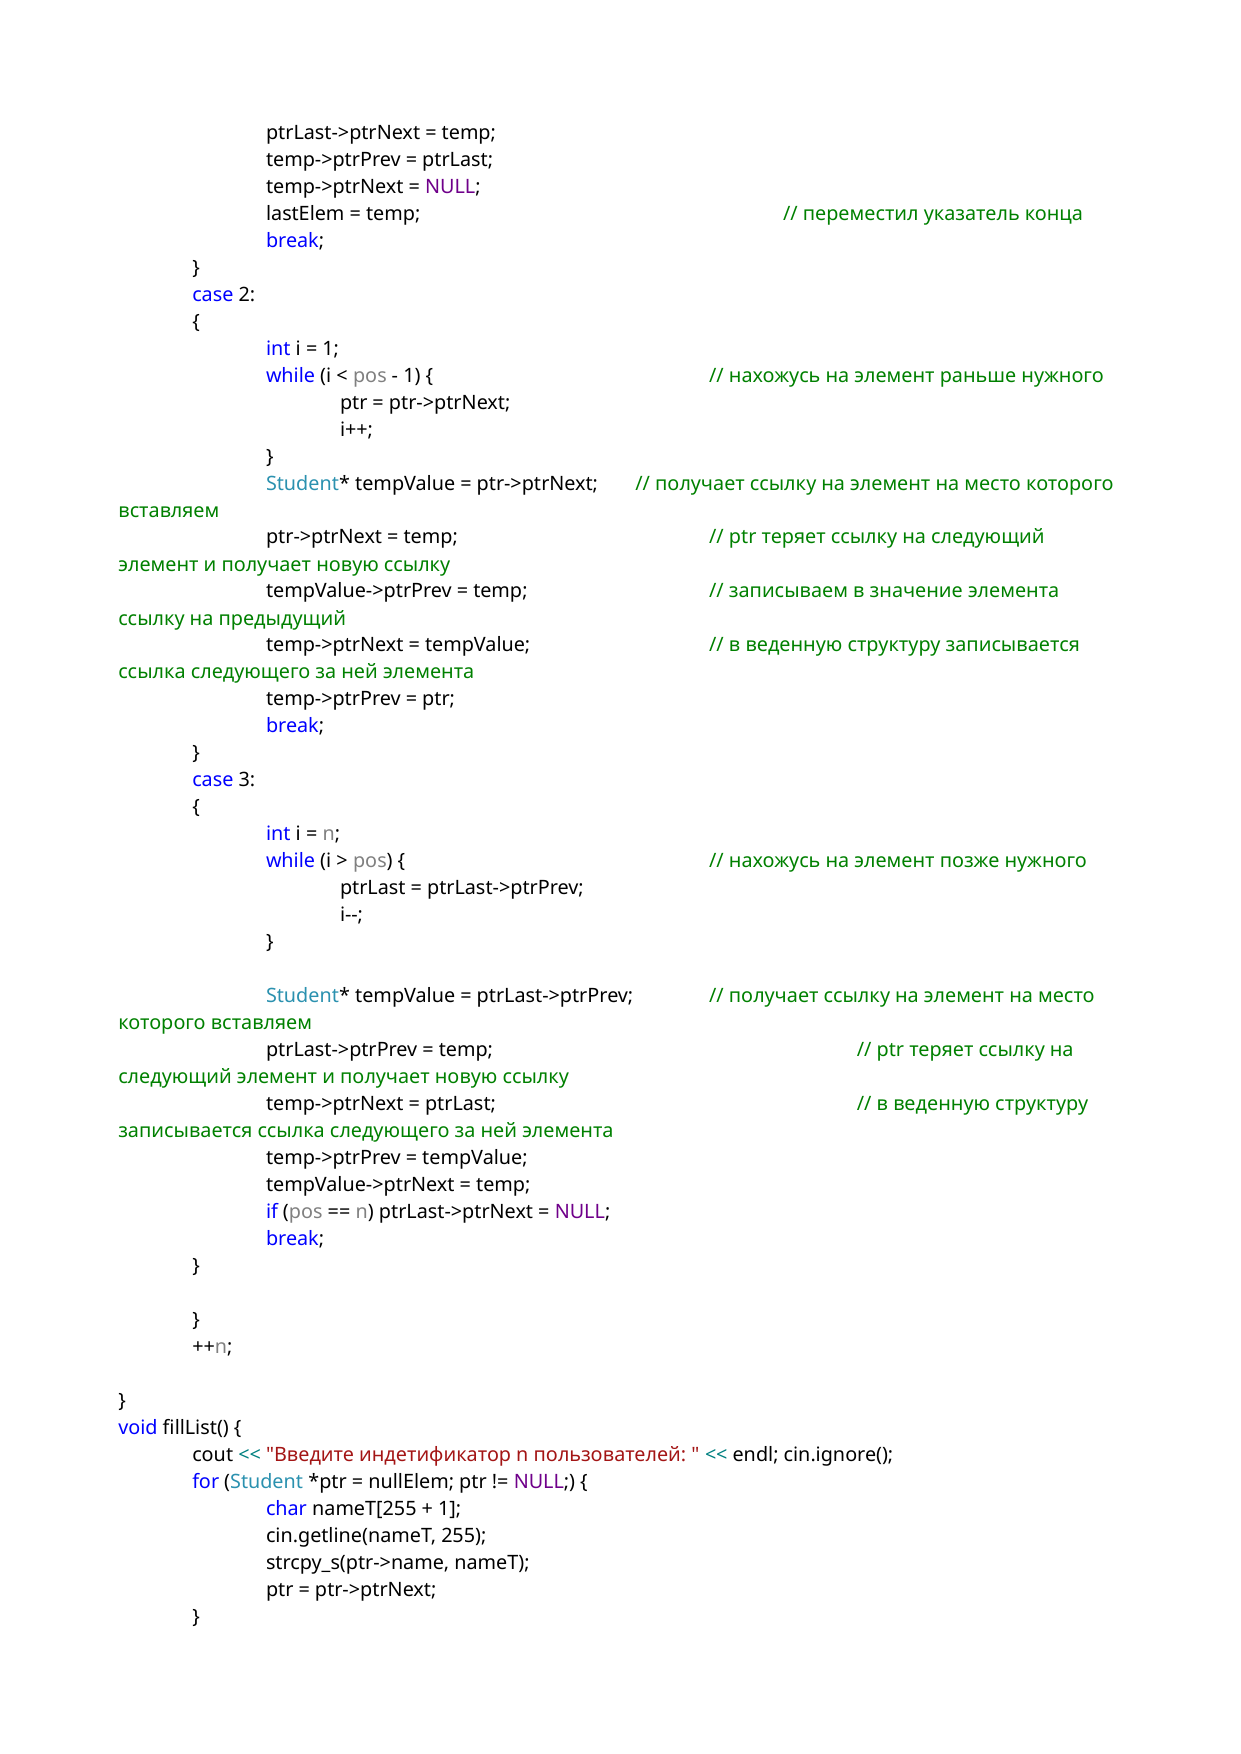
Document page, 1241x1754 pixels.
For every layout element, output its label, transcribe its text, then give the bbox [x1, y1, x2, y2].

text ptr->ptrNext = temp; // ptr теряет ссылку на следующий элемент и получает новую ссылку [118, 523, 1122, 577]
text lastElem = temp; // переместил указатель конца [118, 199, 1122, 226]
text case 3: [118, 766, 1122, 793]
text i++; [118, 415, 1122, 442]
text for (Student *ptr = nullElem; ptr != NULL;) { [118, 1467, 1122, 1494]
text i--; [118, 901, 1122, 927]
text temp->ptrPrev = tempValue; [118, 1143, 1122, 1170]
text break; [118, 1224, 1122, 1251]
text case 2: [118, 280, 1122, 307]
text } [118, 1602, 1122, 1629]
text } [118, 1251, 1122, 1278]
text temp->ptrPrev = ptr; [118, 685, 1122, 712]
text temp->ptrNext = NULL; [118, 172, 1122, 199]
text strcpy_s(ptr->name, nameT); [118, 1548, 1122, 1575]
text ptrLast->ptrPrev = temp; // ptr теряет ссылку на следующий элемент и получает новую ссылку [118, 1035, 1122, 1089]
text void fillList() { [118, 1413, 1122, 1440]
text } [118, 1305, 1122, 1332]
text } [118, 1386, 1122, 1413]
text temp->ptrNext = tempValue; // в веденную структуру записывается ссылка следующего за ней элемента [118, 631, 1122, 685]
text while (i < pos - 1) { // нахожусь на элемент раньше нужного [118, 361, 1122, 388]
text while (i > pos) { // нахожусь на элемент позже нужного [118, 847, 1122, 873]
text Student* tempValue = ptrLast->ptrPrev; // получает ссылку на элемент на место которого вставляем [118, 981, 1122, 1035]
text int i = n; [118, 819, 1122, 847]
text ptrLast->ptrNext = temp; [118, 118, 1122, 145]
text temp->ptrNext = ptrLast; // в веденную структуру записывается ссылка следующего за ней элемента [118, 1089, 1122, 1143]
text } [118, 927, 1122, 954]
text ptr = ptr->ptrNext; [118, 1575, 1122, 1602]
text { [118, 307, 1122, 334]
text } [118, 442, 1122, 469]
text int i = 1; [118, 334, 1122, 361]
text tempValue->ptrPrev = temp; // записываем в значение элемента ссылку на предыдущий [118, 577, 1122, 631]
text if (pos == n) ptrLast->ptrNext = NULL; [118, 1197, 1122, 1224]
text cin.getline(nameT, 255); [118, 1521, 1122, 1548]
text char nameT[255 + 1]; [118, 1494, 1122, 1521]
text ptr = ptr->ptrNext; [118, 388, 1122, 415]
text tempValue->ptrNext = temp; [118, 1170, 1122, 1197]
text cout << "Введите индетификатор n пользователей: " << endl; cin.ignore(); [118, 1440, 1122, 1467]
text } [118, 253, 1122, 280]
text Student* tempValue = ptr->ptrNext; // получает ссылку на элемент на место которого вставляем [118, 469, 1122, 523]
text } [118, 739, 1122, 766]
text break; [118, 712, 1122, 739]
text ++n; [118, 1332, 1122, 1359]
text temp->ptrPrev = ptrLast; [118, 145, 1122, 172]
text { [118, 793, 1122, 819]
text ptrLast = ptrLast->ptrPrev; [118, 873, 1122, 901]
text break; [118, 226, 1122, 253]
